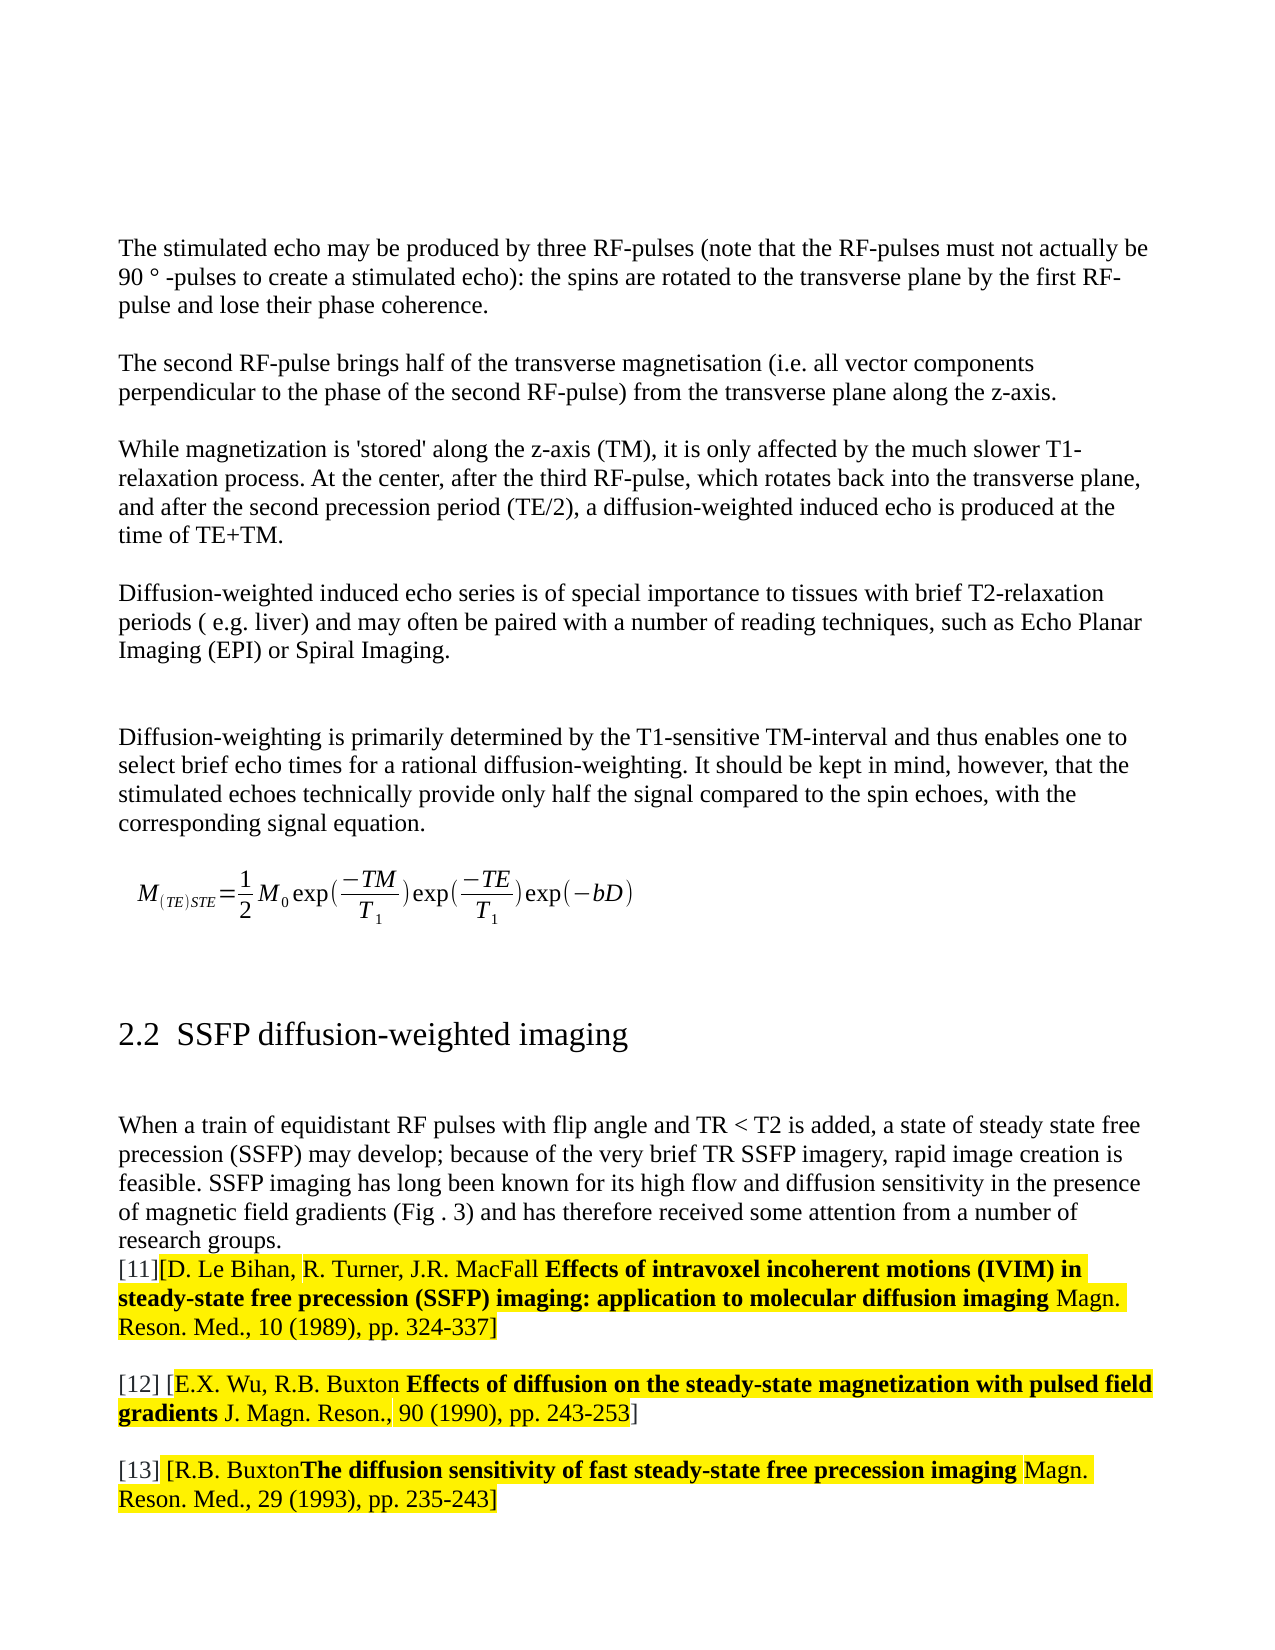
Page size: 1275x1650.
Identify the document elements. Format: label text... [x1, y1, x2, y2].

text [12] [E.X. Wu, R.B. Buxton Effects of diffusion on the steady-state magnetization with pulsed field gradients J. Magn. Reson., 90 (1990), pp. 243-253] [118, 1369, 1157, 1427]
text [11][D. Le Bihan, R. Turner, J.R. MacFall Effects of intravoxel incoherent motions (IVIM) in steady-state free precession (SSFP) imaging: application to molecular diffusion imaging Magn. Reson. Med., 10 (1989), pp. 324-337] [118, 1254, 1157, 1340]
text The second RF-pulse brings half of the transverse magnetisation (i.e. all vector components perpendicular to the phase of the second RF-pulse) from the transverse plane along the z-axis. [118, 348, 1157, 406]
text Diffusion-weighted induced echo series is of special importance to tissues with brief T2-relaxation periods ( e.g. liver) and may often be paired with a number of reading techniques, such as Echo Planar Imaging (EPI) or Spiral Imaging. [118, 578, 1157, 664]
text Diffusion-weighting is primarily determined by the T1-sensitive TM-interval and thus enables one to select brief echo times for a rational diffusion-weighting. It should be kept in mind, however, that the stimulated echoes technically provide only half the signal compared to the spin echoes, with the corresponding signal equation. [118, 722, 1157, 837]
text The stimulated echo may be produced by three RF-pulses (note that the RF-pulses must not actually be 90 ° -pulses to create a stimulated echo): the spins are rotated to the transverse plane by the first RF-pulse and lose their phase coherence. [118, 233, 1157, 319]
text 2.2 SSFP diffusion-weighted imaging [118, 1014, 1157, 1053]
text [13] [R.B. BuxtonThe diffusion sensitivity of fast steady-state free precession imaging Magn. Reson. Med., 29 (1993), pp. 235-243] [118, 1455, 1157, 1513]
text When a train of equidistant RF pulses with flip angle and TR < T2 is added, a state of steady state free precession (SSFP) may develop; because of the very brief TR SSFP imagery, rapid image creation is feasible. SSFP imaging has long been known for its high flow and diffusion sensitivity in the presence of magnetic field gradients (Fig . 3) and has therefore received some attention from a number of research groups. [118, 1110, 1157, 1254]
text While magnetization is 'stored' along the z-axis (TM), it is only affected by the much slower T1-relaxation process. At the center, after the third RF-pulse, which rotates back into the transverse plane, and after the second precession period (TE/2), a diffusion-weighted induced echo is produced at the time of TE+TM. [118, 434, 1157, 549]
